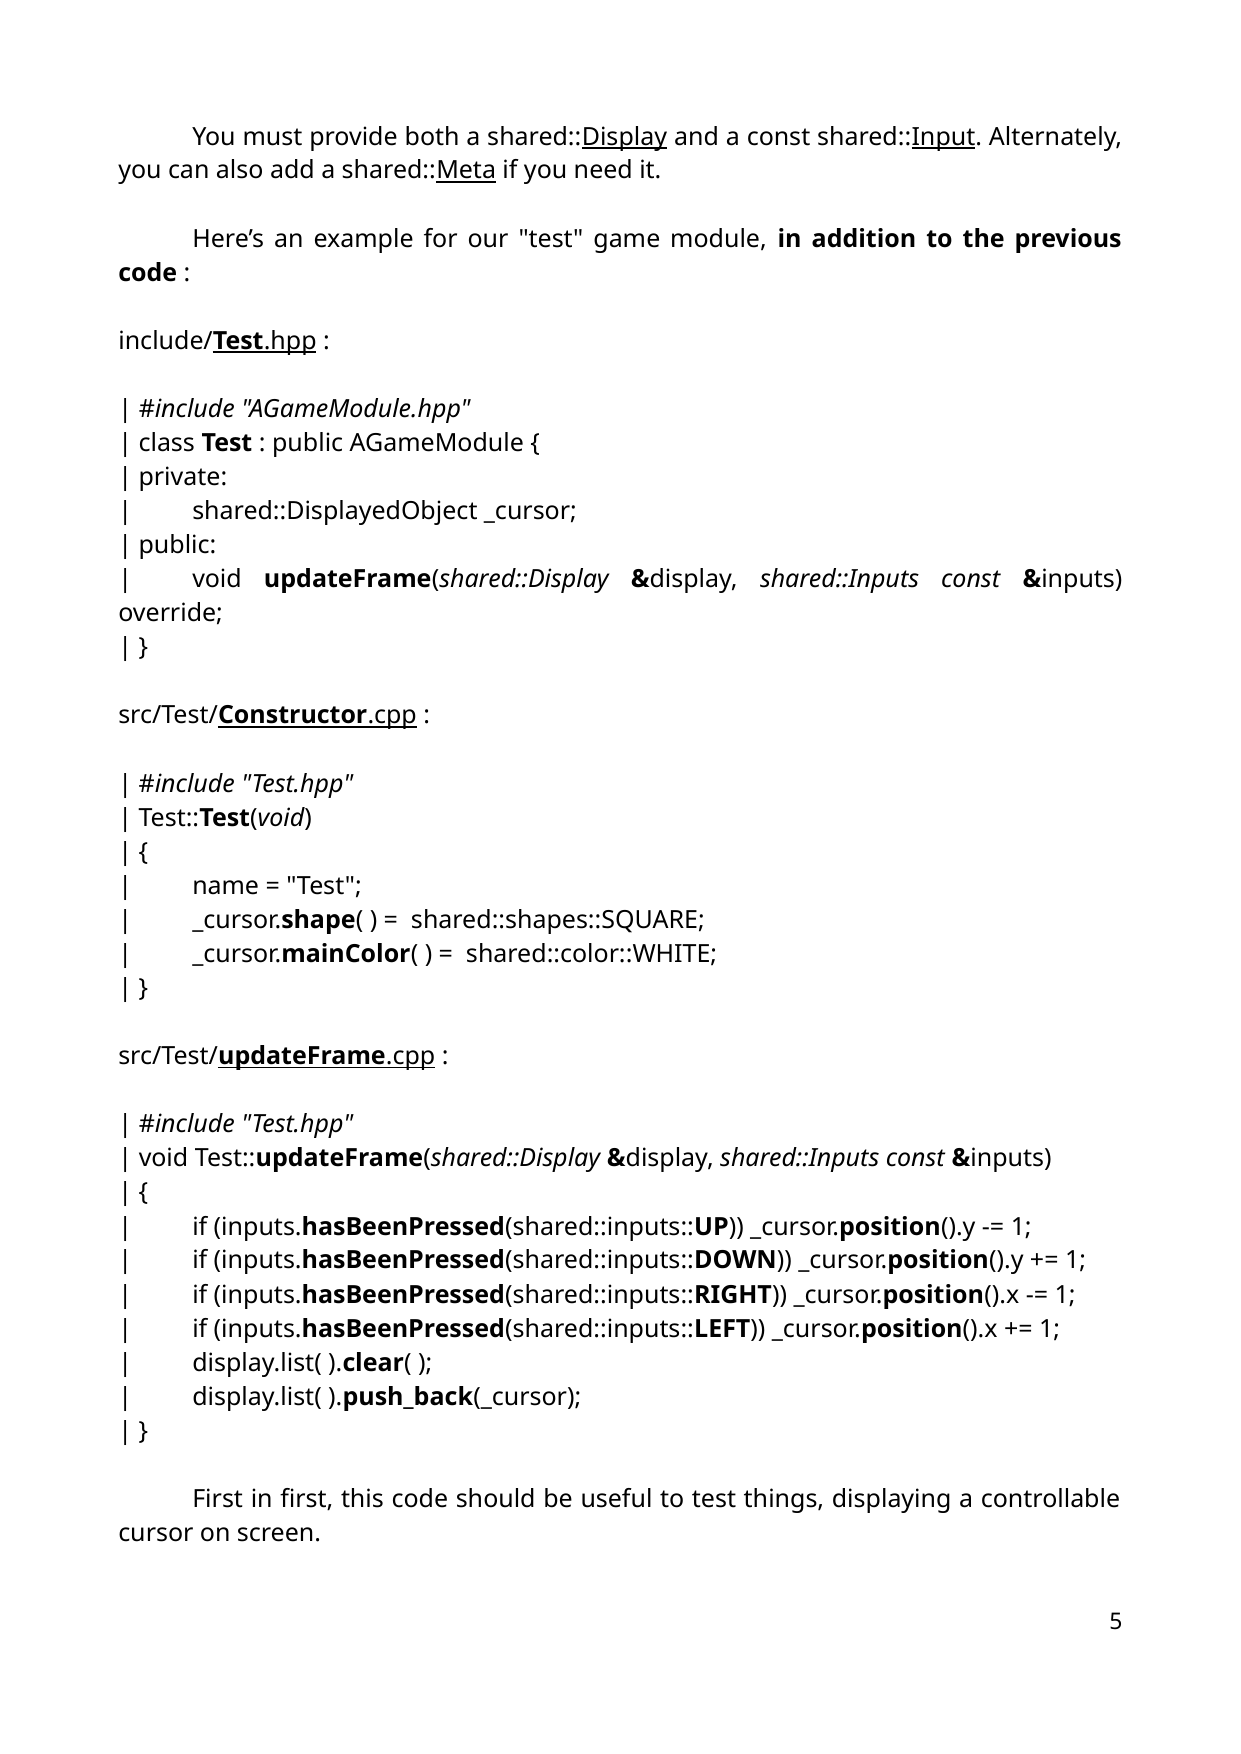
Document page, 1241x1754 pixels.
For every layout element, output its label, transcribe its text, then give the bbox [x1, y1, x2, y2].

text src/Test/updateFrame.cpp : [118, 1038, 1122, 1072]
text | void updateFrame(shared::Display &display, shared::Inputs const &inputs) override; [118, 561, 1122, 629]
text | display.list( ).push_back(_cursor); [118, 1378, 1122, 1412]
text | public: [118, 527, 1122, 561]
text | { [118, 1174, 1122, 1208]
text | if (inputs.hasBeenPressed(shared::inputs::LEFT)) _cursor.position().x += 1; [118, 1310, 1122, 1344]
text | private: [118, 459, 1122, 493]
text | _cursor.mainColor( ) = shared::color::WHITE; [118, 936, 1122, 970]
text | } [118, 970, 1122, 1004]
text | #include "Test.hpp" [118, 1106, 1122, 1140]
text | name = "Test"; [118, 867, 1122, 902]
text | class Test : public AGameModule { [118, 425, 1122, 459]
text | if (inputs.hasBeenPressed(shared::inputs::UP)) _cursor.position().y -= 1; [118, 1208, 1122, 1242]
text First in first, this code should be useful to test things, displaying a controllable cursor on screen. [118, 1481, 1122, 1549]
text src/Test/Constructor.cpp : [118, 697, 1122, 731]
text | } [118, 629, 1122, 663]
text You must provide both a shared::Display and a const shared::Input. Alternately, you can also add a shared::Meta if you need it. [118, 118, 1122, 186]
text | #include "Test.hpp" [118, 765, 1122, 799]
text | { [118, 833, 1122, 867]
text | _cursor.shape( ) = shared::shapes::SQUARE; [118, 902, 1122, 936]
text | display.list( ).clear( ); [118, 1344, 1122, 1378]
text | } [118, 1412, 1122, 1447]
text | if (inputs.hasBeenPressed(shared::inputs::RIGHT)) _cursor.position().x -= 1; [118, 1276, 1122, 1310]
text | Test::Test(void) [118, 799, 1122, 833]
text | #include "AGameModule.hpp" [118, 391, 1122, 425]
text include/Test.hpp : [118, 322, 1122, 357]
text Here’s an example for our "test" game module, in addition to the previous code : [118, 220, 1122, 288]
text | if (inputs.hasBeenPressed(shared::inputs::DOWN)) _cursor.position().y += 1; [118, 1242, 1122, 1276]
text | shared::DisplayedObject _cursor; [118, 493, 1122, 527]
text | void Test::updateFrame(shared::Display &display, shared::Inputs const &inputs) [118, 1140, 1122, 1174]
